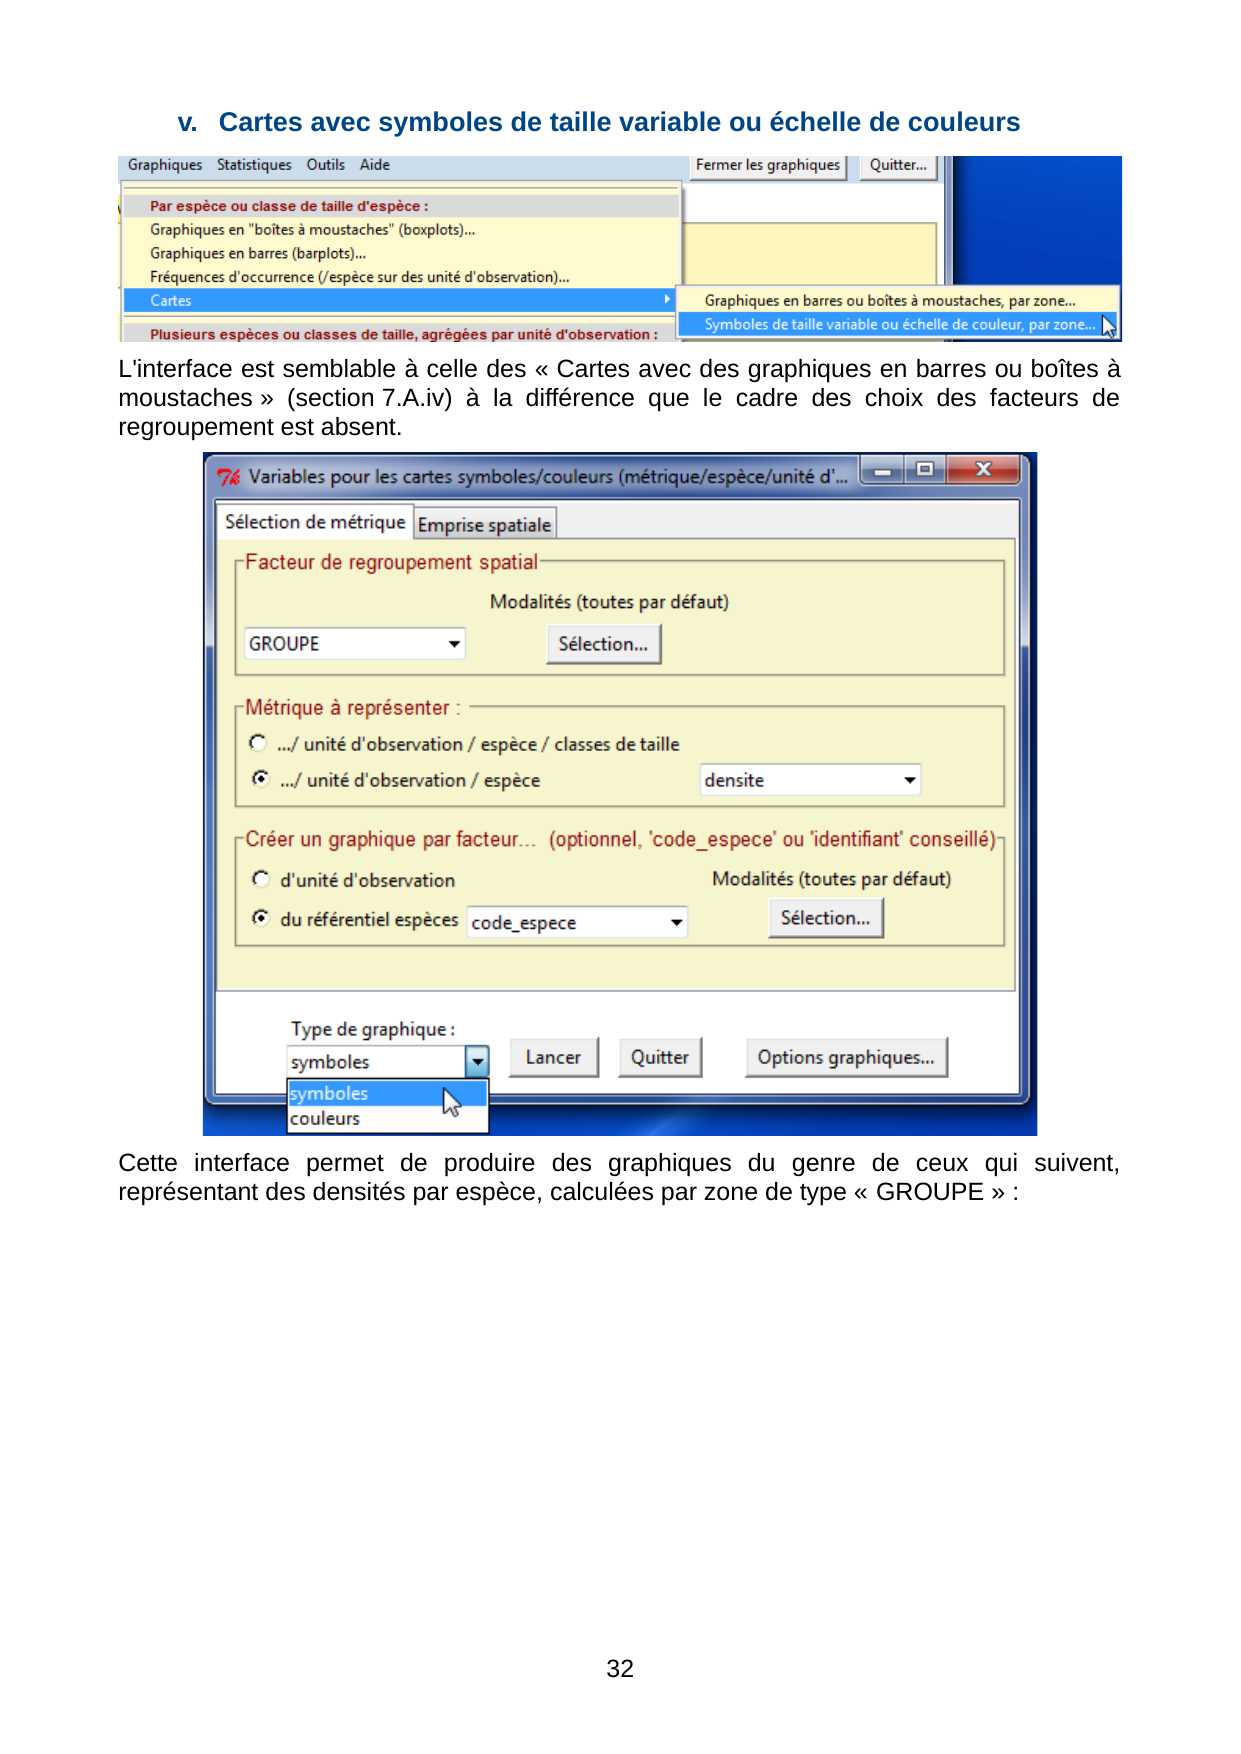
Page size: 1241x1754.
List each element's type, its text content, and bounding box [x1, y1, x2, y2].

picture [118, 156, 1123, 342]
text Cette interface permet de produire des graphiques du genre de ceux qui suivent, représentant des densités par espèce, calculées par zone de type « GROUPE » : [118, 1148, 1122, 1206]
picture [202, 452, 1038, 1136]
subtitle Cartes avec symboles de taille variable ou échelle de couleurs [177, 106, 1122, 137]
text L'interface est semblable à celle des « Cartes avec des graphiques en barres ou boîtes à moustaches » (section 7.A.iv) à la différence que le cadre des choix des facteurs de regroupement est absent. [118, 354, 1122, 440]
